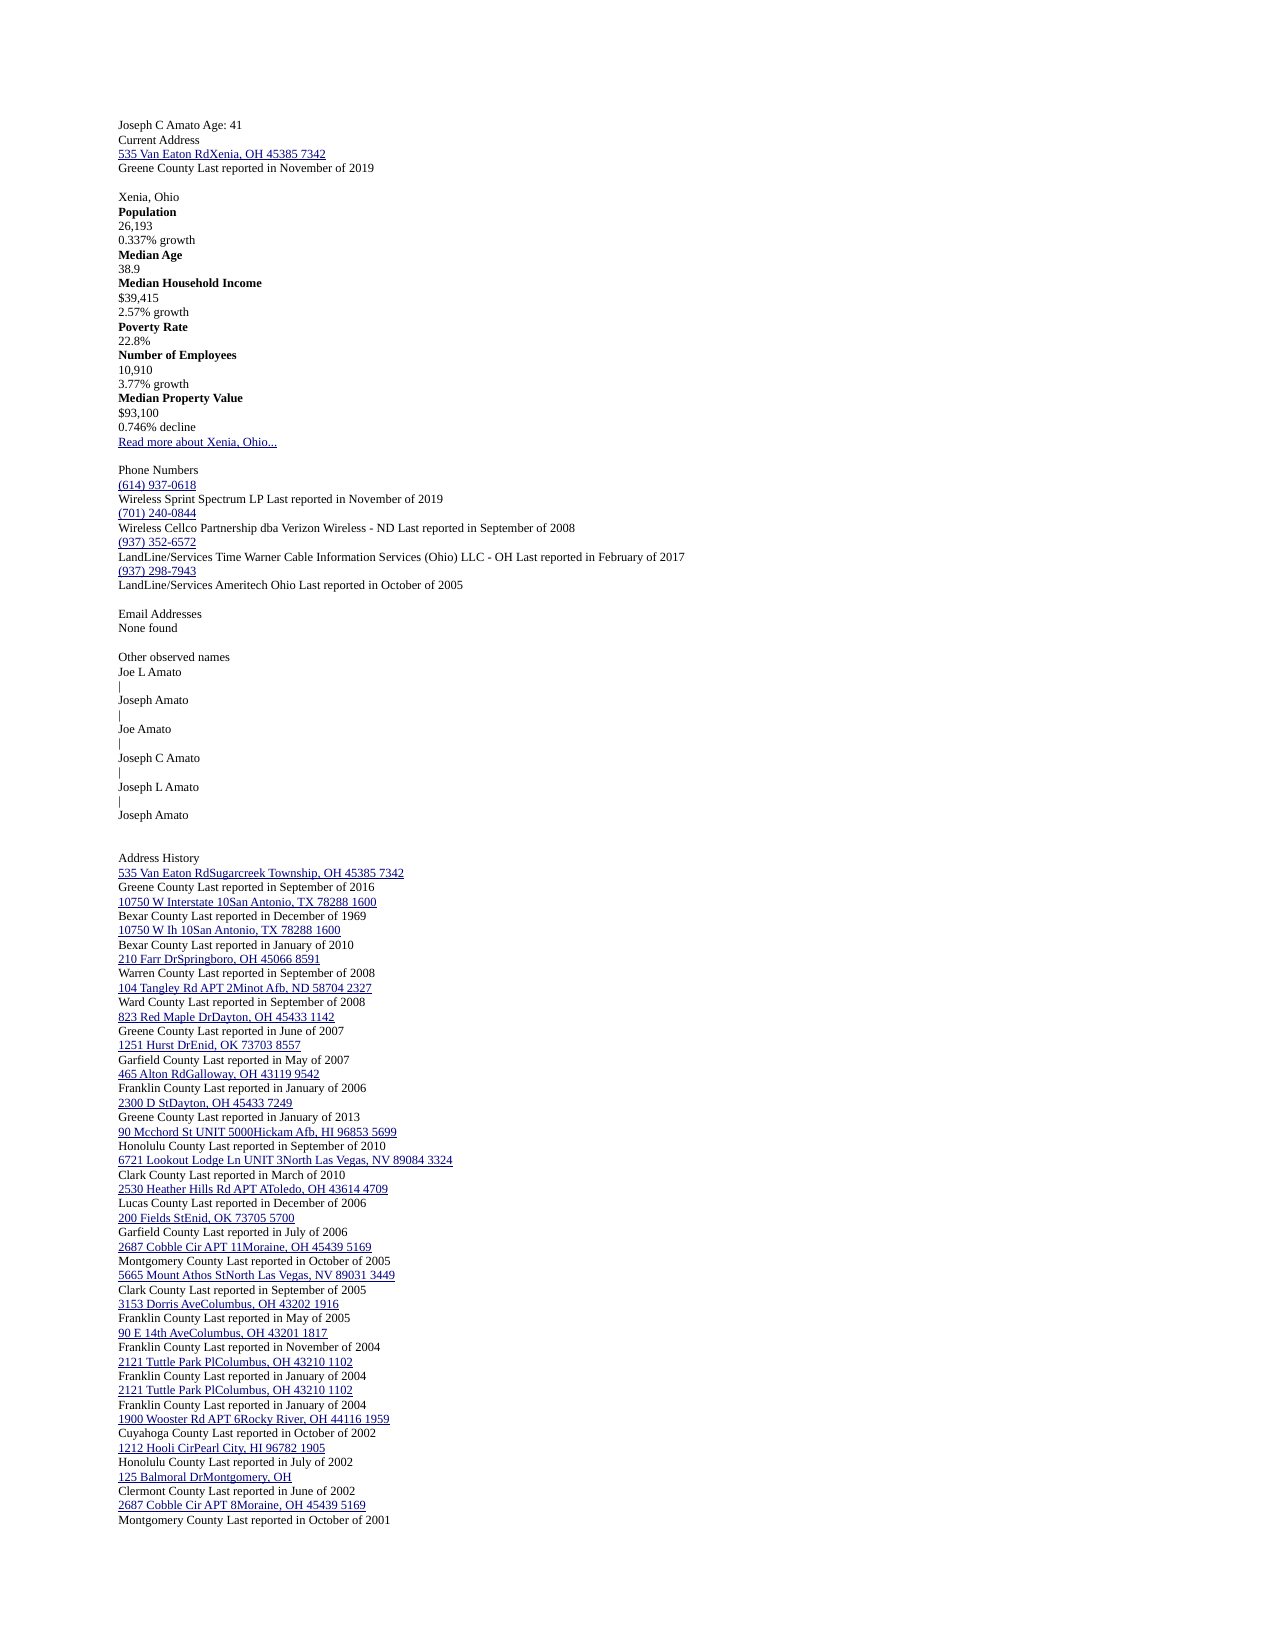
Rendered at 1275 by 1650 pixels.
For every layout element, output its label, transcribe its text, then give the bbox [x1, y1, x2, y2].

text Wireless Sprint Spectrum LP Last reported in November of 2019 [118, 492, 1157, 506]
text Current Address [118, 132, 1157, 147]
text Greene County Last reported in June of 2007 [118, 1024, 1157, 1038]
text | [118, 679, 1157, 693]
text Median Property Value $93,100 0.746% decline [118, 391, 1157, 434]
text 2300 D StDayton, OH 45433 7249 [118, 1096, 1157, 1110]
text 6721 Lookout Lodge Ln UNIT 3North Las Vegas, NV 89084 3324 [118, 1153, 1157, 1167]
text Montgomery County Last reported in October of 2005 [118, 1254, 1157, 1268]
text 2121 Tuttle Park PlColumbus, OH 43210 1102 [118, 1383, 1157, 1397]
text 823 Red Maple DrDayton, OH 45433 1142 [118, 1009, 1157, 1024]
text Joseph Amato [118, 808, 1157, 822]
text None found [118, 621, 1157, 636]
text | [118, 794, 1157, 808]
text Other observed names [118, 650, 1157, 664]
text Lucas County Last reported in December of 2006 [118, 1196, 1157, 1211]
text Wireless Cellco Partnership dba Verizon Wireless - ND Last reported in September of 2008 [118, 521, 1157, 535]
text Read more about Xenia, Ohio... [118, 434, 1157, 449]
text 465 Alton RdGalloway, OH 43119 9542 [118, 1067, 1157, 1081]
text 104 Tangley Rd APT 2Minot Afb, ND 58704 2327 [118, 981, 1157, 995]
text Franklin County Last reported in November of 2004 [118, 1340, 1157, 1354]
text Median Household Income $39,415 2.57% growth [118, 276, 1157, 319]
text 1212 Hooli CirPearl City, HI 96782 1905 [118, 1441, 1157, 1455]
text Cuyahoga County Last reported in October of 2002 [118, 1426, 1157, 1441]
text Joseph C Amato [118, 751, 1157, 765]
text 535 Van Eaton RdXenia, OH 45385 7342 [118, 147, 1157, 161]
text 2121 Tuttle Park PlColumbus, OH 43210 1102 [118, 1354, 1157, 1369]
text Poverty Rate 22.8% [118, 319, 1157, 348]
text Clark County Last reported in March of 2010 [118, 1167, 1157, 1182]
text Honolulu County Last reported in July of 2002 [118, 1455, 1157, 1469]
text Greene County Last reported in January of 2013 [118, 1110, 1157, 1124]
text 2530 Heather Hills Rd APT AToledo, OH 43614 4709 [118, 1182, 1157, 1196]
text 2687 Cobble Cir APT 8Moraine, OH 45439 5169 [118, 1498, 1157, 1512]
text Franklin County Last reported in January of 2006 [118, 1081, 1157, 1096]
text Joseph C Amato Age: 41 [118, 118, 1157, 132]
text Ward County Last reported in September of 2008 [118, 995, 1157, 1009]
text Number of Employees 10,910 3.77% growth [118, 348, 1157, 391]
text (937) 298-7943 [118, 564, 1157, 578]
text Xenia, Ohio [118, 190, 1157, 204]
text Garfield County Last reported in July of 2006 [118, 1225, 1157, 1239]
text 125 Balmoral DrMontgomery, OH [118, 1469, 1157, 1484]
text Garfield County Last reported in May of 2007 [118, 1052, 1157, 1067]
text Honolulu County Last reported in September of 2010 [118, 1139, 1157, 1153]
text | [118, 736, 1157, 751]
text Franklin County Last reported in January of 2004 [118, 1397, 1157, 1412]
text (614) 937-0618 [118, 477, 1157, 492]
text Clark County Last reported in September of 2005 [118, 1282, 1157, 1297]
text (937) 352-6572 [118, 535, 1157, 549]
text Phone Numbers [118, 463, 1157, 477]
text (701) 240-0844 [118, 506, 1157, 521]
text 90 E 14th AveColumbus, OH 43201 1817 [118, 1326, 1157, 1340]
text 5665 Mount Athos StNorth Las Vegas, NV 89031 3449 [118, 1268, 1157, 1282]
text Greene County Last reported in September of 2016 [118, 880, 1157, 894]
text Joseph L Amato [118, 779, 1157, 794]
text LandLine/Services Ameritech Ohio Last reported in October of 2005 [118, 578, 1157, 592]
text Montgomery County Last reported in October of 2001 [118, 1512, 1157, 1527]
text 90 Mcchord St UNIT 5000Hickam Afb, HI 96853 5699 [118, 1124, 1157, 1139]
text 1900 Wooster Rd APT 6Rocky River, OH 44116 1959 [118, 1412, 1157, 1426]
text | [118, 707, 1157, 722]
text Greene County Last reported in November of 2019 [118, 161, 1157, 176]
text 210 Farr DrSpringboro, OH 45066 8591 [118, 952, 1157, 966]
text 200 Fields StEnid, OK 73705 5700 [118, 1211, 1157, 1225]
text 10750 W Interstate 10San Antonio, TX 78288 1600 [118, 894, 1157, 909]
text Warren County Last reported in September of 2008 [118, 966, 1157, 981]
text 2687 Cobble Cir APT 11Moraine, OH 45439 5169 [118, 1239, 1157, 1254]
text Franklin County Last reported in May of 2005 [118, 1311, 1157, 1326]
text Bexar County Last reported in December of 1969 [118, 909, 1157, 923]
text 10750 W Ih 10San Antonio, TX 78288 1600 [118, 923, 1157, 937]
text Joe Amato [118, 722, 1157, 736]
text 535 Van Eaton RdSugarcreek Township, OH 45385 7342 [118, 866, 1157, 880]
text Address History [118, 851, 1157, 866]
text Email Addresses [118, 607, 1157, 621]
text | [118, 765, 1157, 779]
text Joe L Amato [118, 664, 1157, 679]
text LandLine/Services Time Warner Cable Information Services (Ohio) LLC - OH Last reported in February of 2017 [118, 549, 1157, 564]
text Population 26,193 0.337% growth [118, 204, 1157, 247]
text Clermont County Last reported in June of 2002 [118, 1484, 1157, 1498]
text Joseph Amato [118, 693, 1157, 707]
text Median Age 38.9 [118, 247, 1157, 276]
text Franklin County Last reported in January of 2004 [118, 1369, 1157, 1383]
text 1251 Hurst DrEnid, OK 73703 8557 [118, 1038, 1157, 1052]
text 3153 Dorris AveColumbus, OH 43202 1916 [118, 1297, 1157, 1311]
text Bexar County Last reported in January of 2010 [118, 937, 1157, 952]
